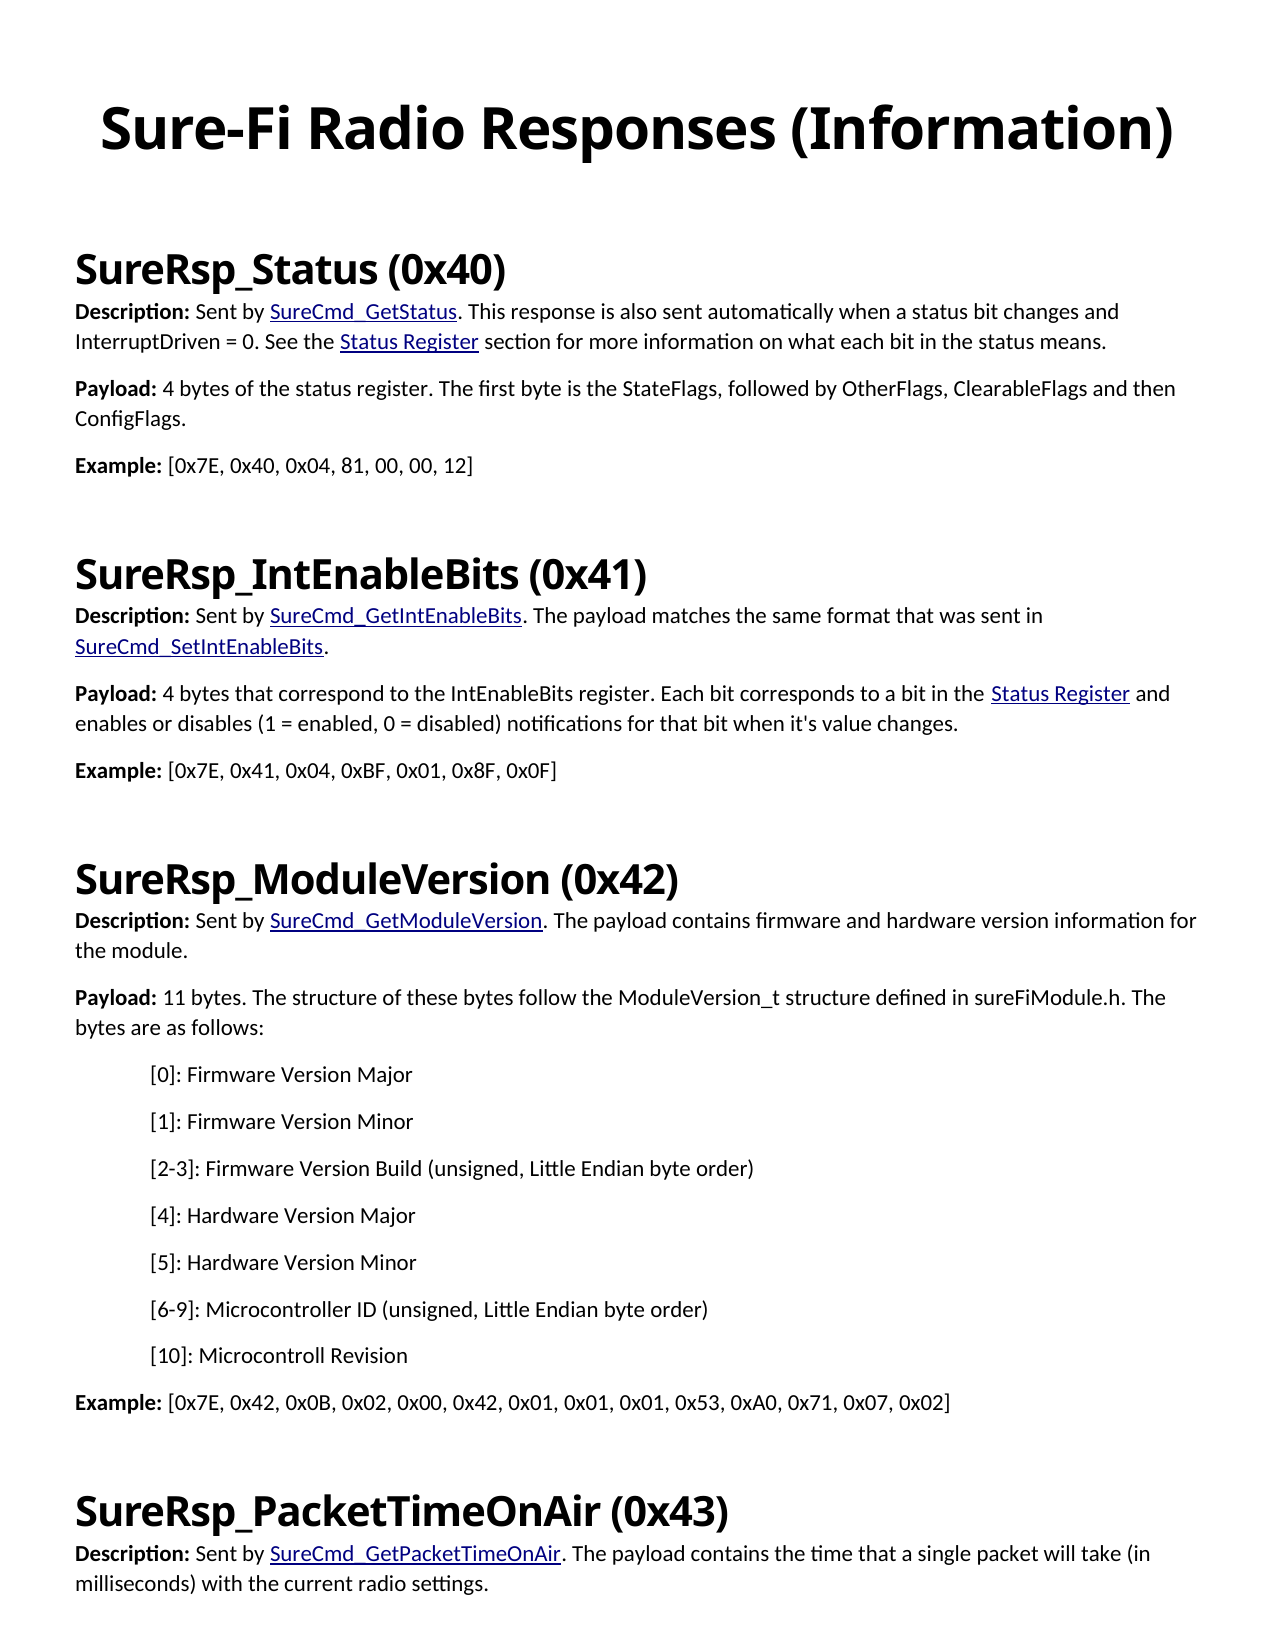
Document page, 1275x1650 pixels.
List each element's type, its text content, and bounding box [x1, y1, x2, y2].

text [6-9]: Microcontroller ID (unsigned, Little Endian byte order) [75, 1295, 1200, 1323]
text [0]: Firmware Version Major [75, 1060, 1200, 1088]
text [1]: Firmware Version Minor [75, 1107, 1200, 1135]
text Payload: 11 bytes. The structure of these bytes follow the ModuleVersion_t structure defined in sureFiModule.h. The bytes are as follows: [75, 983, 1200, 1042]
text [5]: Hardware Version Minor [75, 1248, 1200, 1276]
text Example: [0x7E, 0x42, 0x0B, 0x02, 0x00, 0x42, 0x01, 0x01, 0x01, 0x53, 0xA0, 0x71, 0x07, 0x02] [75, 1388, 1200, 1417]
title SureRsp_PacketTimeOnAir (0x43) [75, 1482, 1200, 1539]
text Description: Sent by SureCmd_GetModuleVersion. The payload contains firmware and hardware version information for the module. [75, 906, 1200, 964]
title SureRsp_Status (0x40) [75, 240, 1200, 297]
text Example: [0x7E, 0x40, 0x04, 81, 00, 00, 12] [75, 451, 1200, 479]
text [4]: Hardware Version Major [75, 1201, 1200, 1229]
title Sure-Fi Radio Responses (Information) [75, 87, 1200, 166]
text Payload: 4 bytes of the status register. The first byte is the StateFlags, followed by OtherFlags, ClearableFlags and then ConfigFlags. [75, 374, 1200, 432]
title SureRsp_ModuleVersion (0x42) [75, 849, 1200, 906]
text [2-3]: Firmware Version Build (unsigned, Little Endian byte order) [75, 1154, 1200, 1182]
text [10]: Microcontroll Revision [75, 1342, 1200, 1370]
text Payload: 4 bytes that correspond to the IntEnableBits register. Each bit corresponds to a bit in the Status Register and enables or disables (1 = enabled, 0 = disabled) notifications for that bit when it's value changes. [75, 679, 1200, 737]
text Description: Sent by SureCmd_GetPacketTimeOnAir. The payload contains the time that a single packet will take (in milliseconds) with the current radio settings. [75, 1539, 1200, 1597]
title SureRsp_IntEnableBits (0x41) [75, 545, 1200, 602]
text Description: Sent by SureCmd_GetIntEnableBits. The payload matches the same format that was sent in SureCmd_SetIntEnableBits. [75, 602, 1200, 660]
text Description: Sent by SureCmd_GetStatus. This response is also sent automatically when a status bit changes and InterruptDriven = 0. See the Status Register section for more information on what each bit in the status means. [75, 297, 1200, 355]
text Example: [0x7E, 0x41, 0x04, 0xBF, 0x01, 0x8F, 0x0F] [75, 756, 1200, 784]
